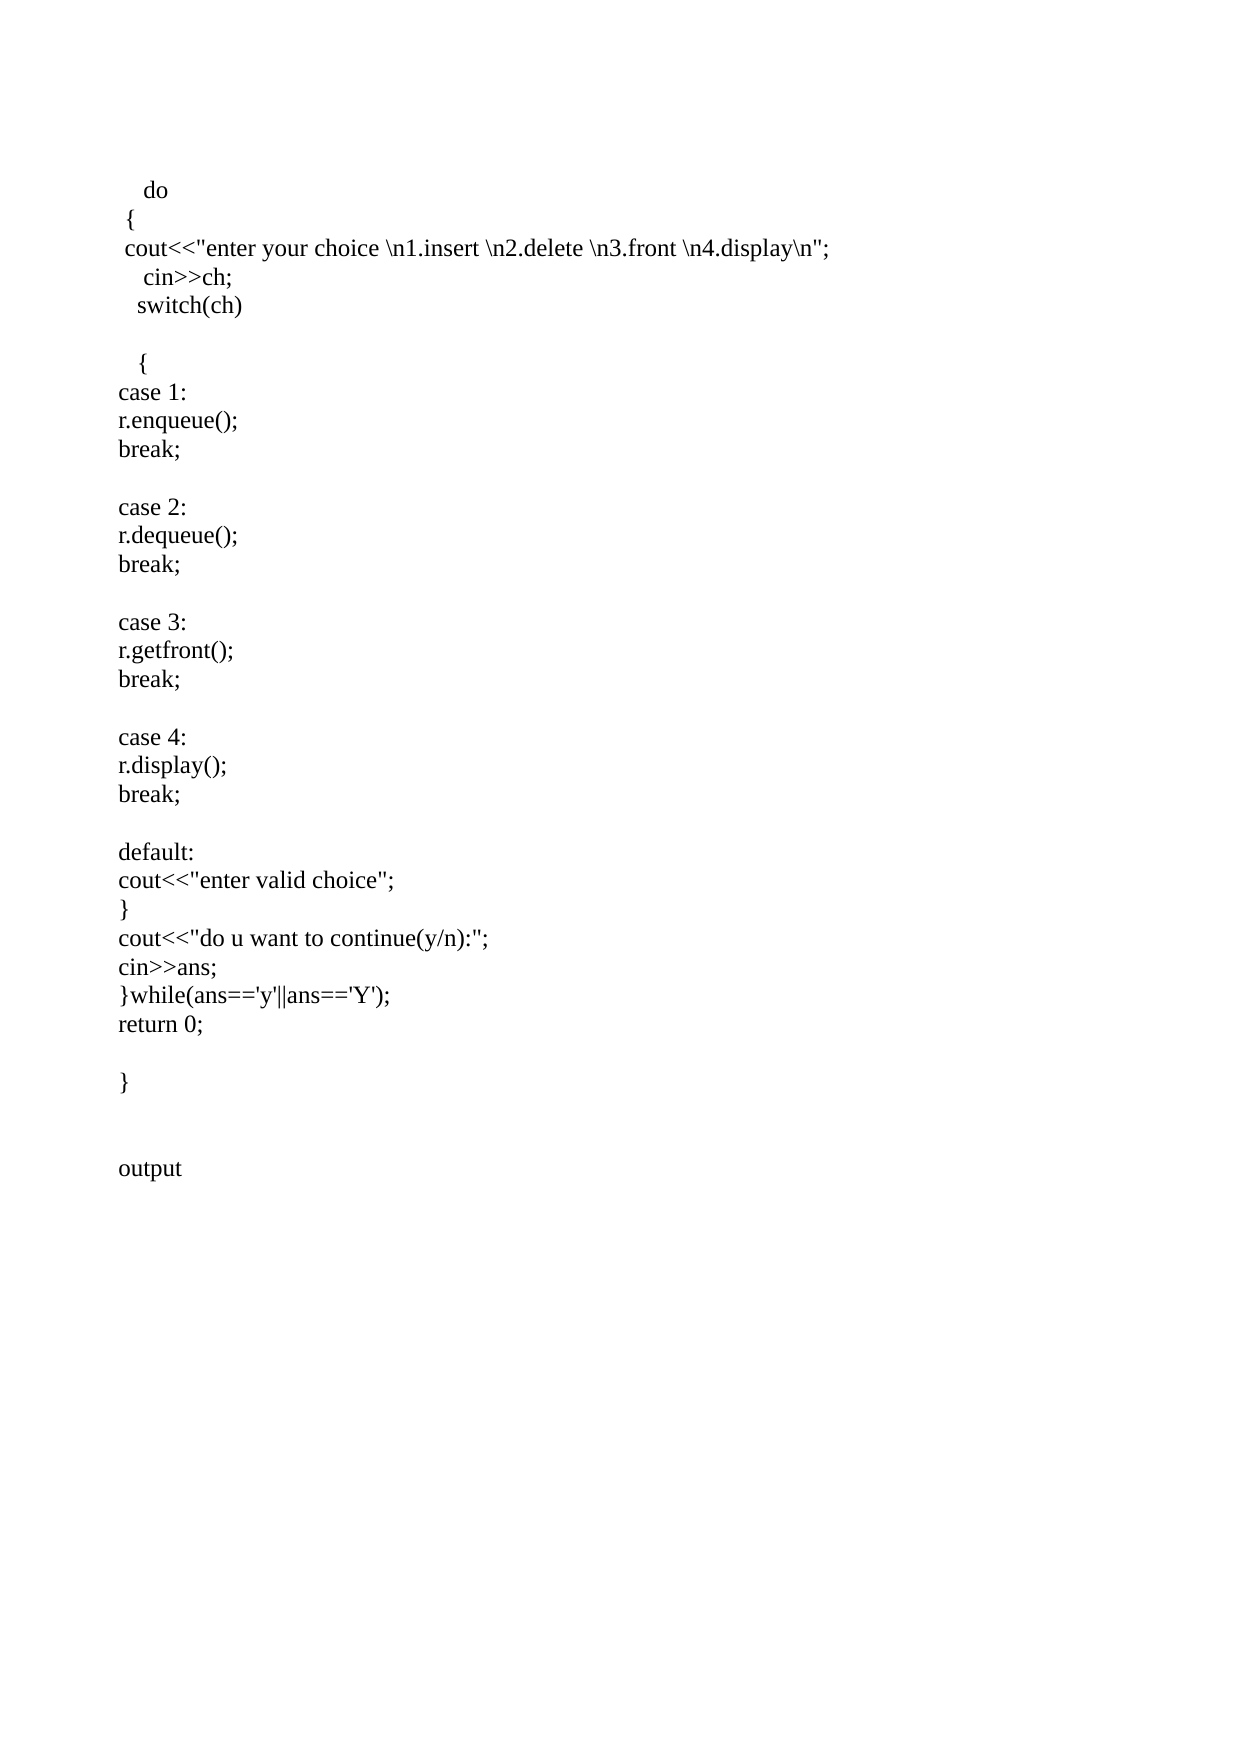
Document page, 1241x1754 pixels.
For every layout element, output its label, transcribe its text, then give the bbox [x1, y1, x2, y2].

text break; [118, 779, 1122, 808]
text cout<<"enter valid choice"; [118, 866, 1122, 894]
text { [118, 348, 1122, 377]
text cin>>ans; [118, 952, 1122, 981]
text cin>>ch; [118, 262, 1122, 291]
text do [118, 176, 1122, 204]
text cout<<"do u want to continue(y/n):"; [118, 923, 1122, 952]
text case 4: [118, 722, 1122, 751]
text case 2: [118, 492, 1122, 521]
text return 0; [118, 1009, 1122, 1038]
text r.display(); [118, 751, 1122, 779]
text }while(ans=='y'||ans=='Y'); [118, 981, 1122, 1009]
text break; [118, 664, 1122, 693]
text break; [118, 434, 1122, 463]
text default: [118, 837, 1122, 866]
text break; [118, 549, 1122, 578]
text switch(ch) [118, 291, 1122, 319]
text cout<<"enter your choice \n1.insert \n2.delete \n3.front \n4.display\n"; [118, 233, 1122, 262]
text } [118, 894, 1122, 923]
text r.dequeue(); [118, 521, 1122, 549]
text { [118, 204, 1122, 233]
text r.getfront(); [118, 636, 1122, 664]
text r.enqueue(); [118, 406, 1122, 434]
text } [118, 1067, 1122, 1096]
text case 1: [118, 377, 1122, 406]
text output [118, 1153, 1122, 1182]
text case 3: [118, 607, 1122, 636]
